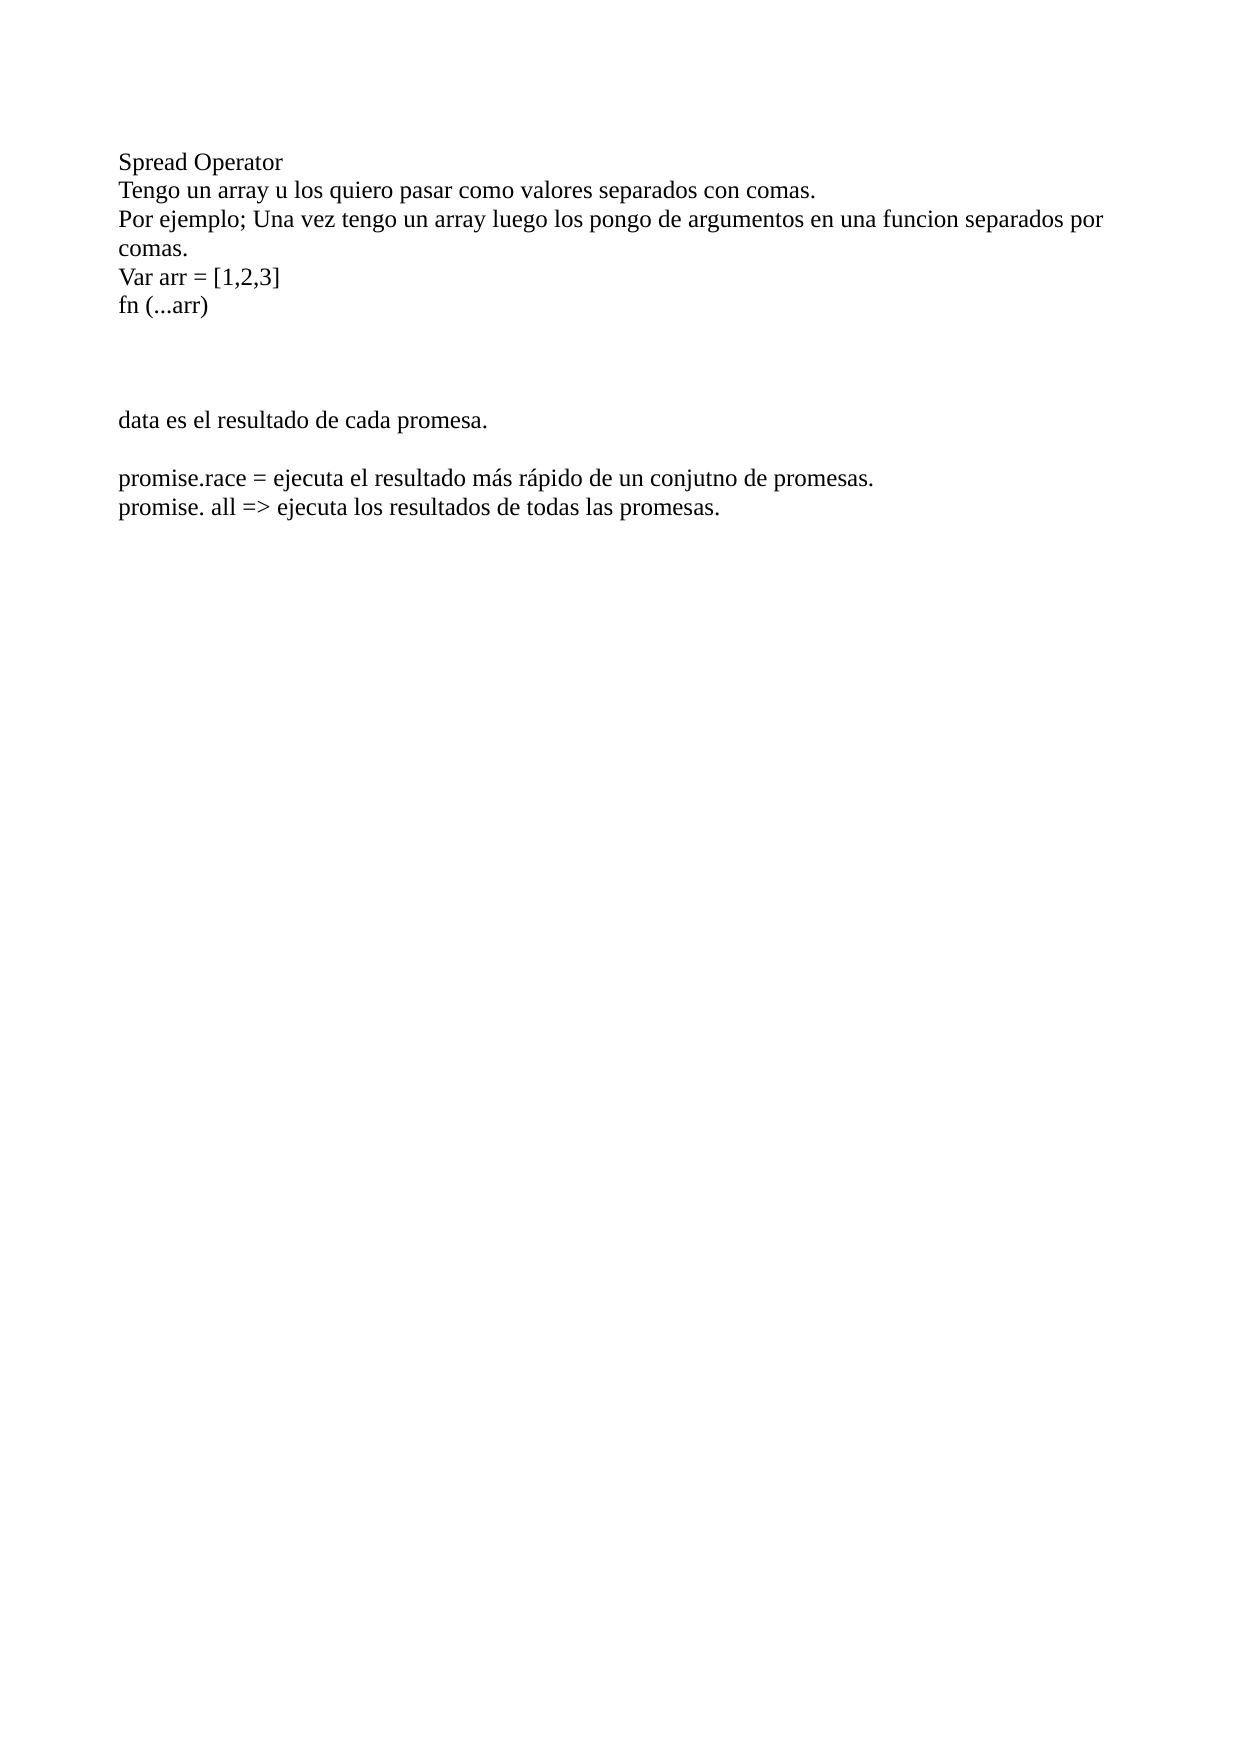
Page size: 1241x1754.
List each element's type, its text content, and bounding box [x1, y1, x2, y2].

text data es el resultado de cada promesa. [118, 406, 1122, 434]
text promise. all => ejecuta los resultados de todas las promesas. [118, 492, 1122, 521]
text Tengo un array u los quiero pasar como valores separados con comas. [118, 176, 1122, 204]
text Var arr = [1,2,3] [118, 262, 1122, 291]
text promise.race = ejecuta el resultado más rápido de un conjutno de promesas. [118, 463, 1122, 492]
text Por ejemplo; Una vez tengo un array luego los pongo de argumentos en una funcion separados por comas. [118, 204, 1122, 262]
text Spread Operator [118, 147, 1122, 176]
text fn (...arr) [118, 291, 1122, 319]
